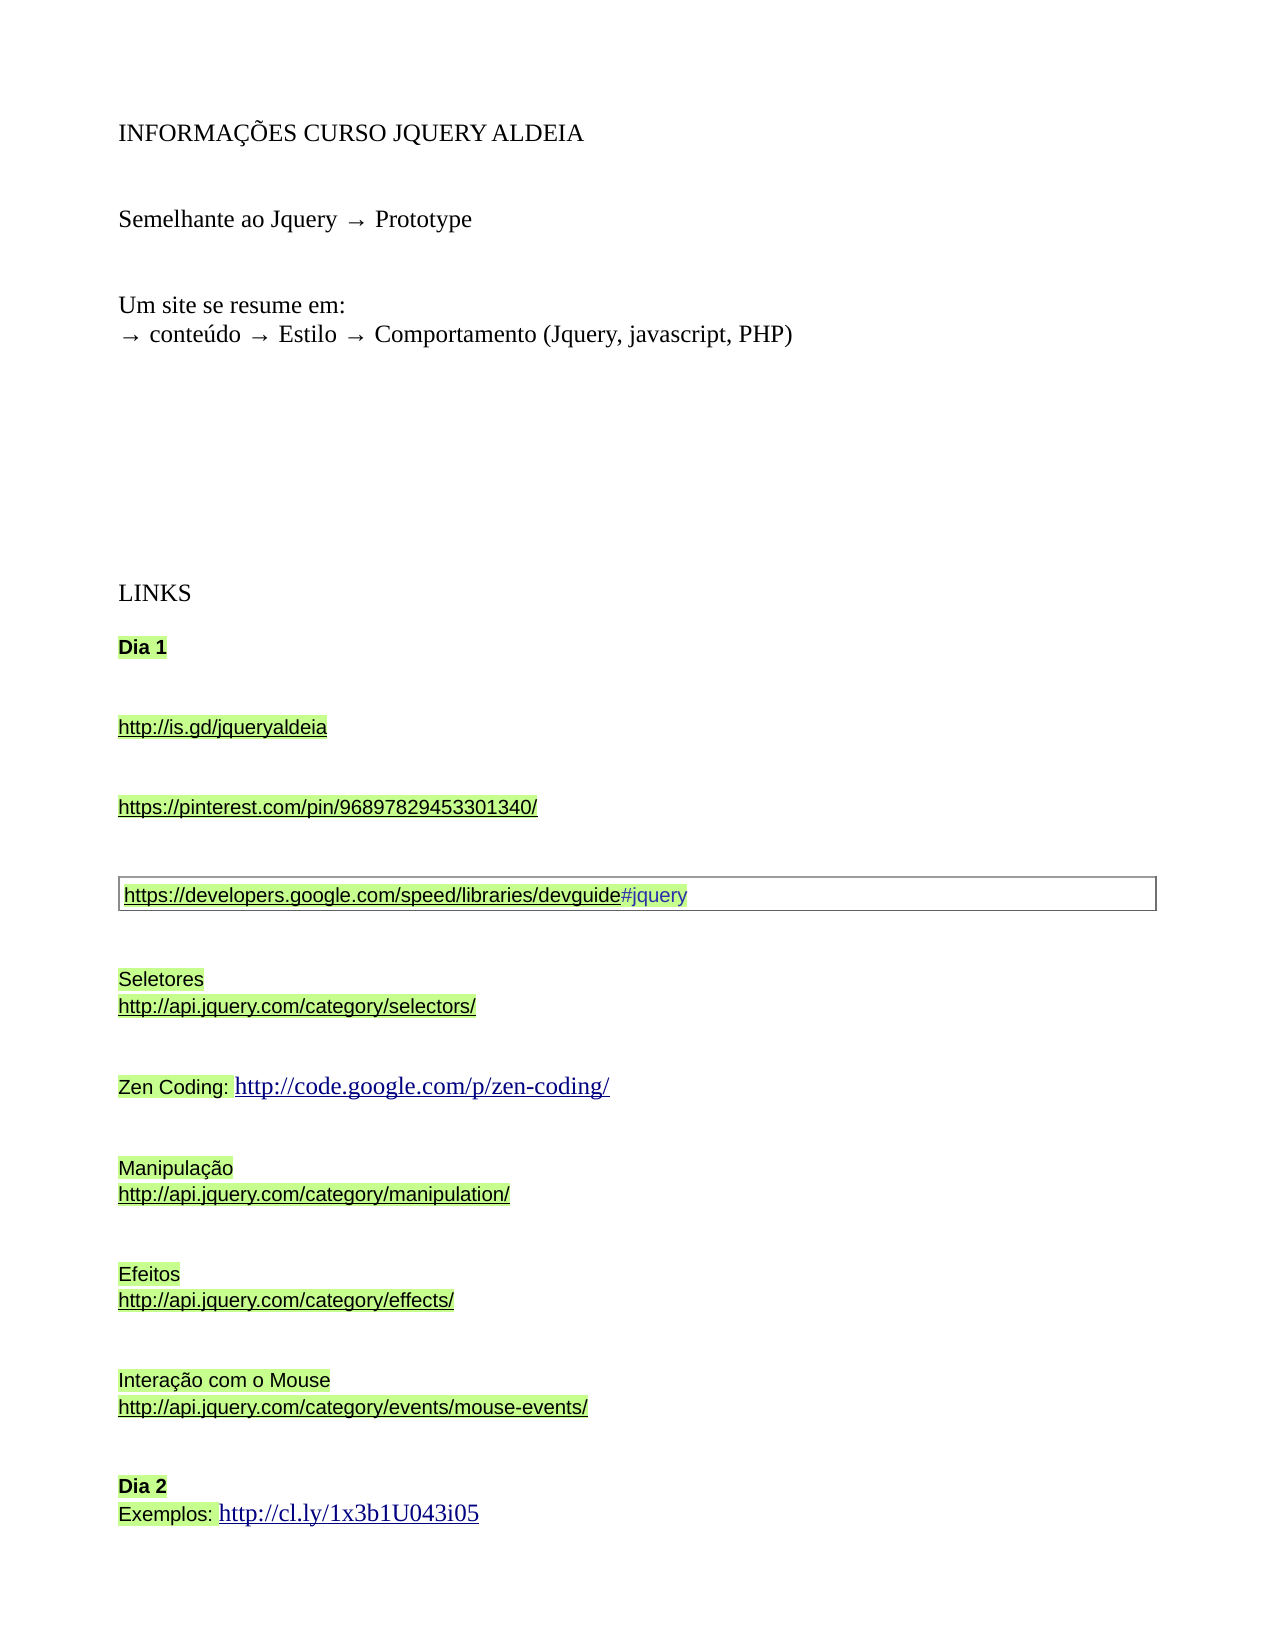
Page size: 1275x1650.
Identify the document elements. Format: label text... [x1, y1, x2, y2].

text Manipulação [118, 1153, 1157, 1179]
text → conteúdo → Estilo → Comportamento (Jquery, javascript, PHP) [118, 319, 1157, 348]
text http://api.jquery.com/category/selectors/ [118, 991, 1157, 1018]
text Seletores [118, 964, 1157, 991]
text http://is.gd/jqueryaldeia [118, 712, 1157, 739]
text Exemplos: http://cl.ly/1x3b1U043i05 [118, 1498, 1157, 1527]
text http://api.jquery.com/category/manipulation/ [118, 1179, 1157, 1206]
text https://pinterest.com/pin/96897829453301340/ [118, 792, 1157, 818]
text Dia 1 [118, 636, 1157, 659]
text Dia 2 [118, 1471, 1157, 1498]
text Interação com o Mouse [118, 1365, 1157, 1392]
text https://developers.google.com/speed/libraries/devguide#jquery [120, 878, 1155, 910]
text Zen Coding: http://code.google.com/p/zen-coding/ [118, 1071, 1157, 1099]
text http://api.jquery.com/category/effects/ [118, 1286, 1157, 1312]
text INFORMAÇÕES CURSO JQUERY ALDEIA [118, 118, 1157, 147]
text http://api.jquery.com/category/events/mouse-events/ [118, 1392, 1157, 1418]
text LINKS [118, 578, 1157, 607]
text Um site se resume em: [118, 291, 1157, 319]
text Semelhante ao Jquery → Prototype [118, 204, 1157, 233]
text Efeitos [118, 1259, 1157, 1286]
